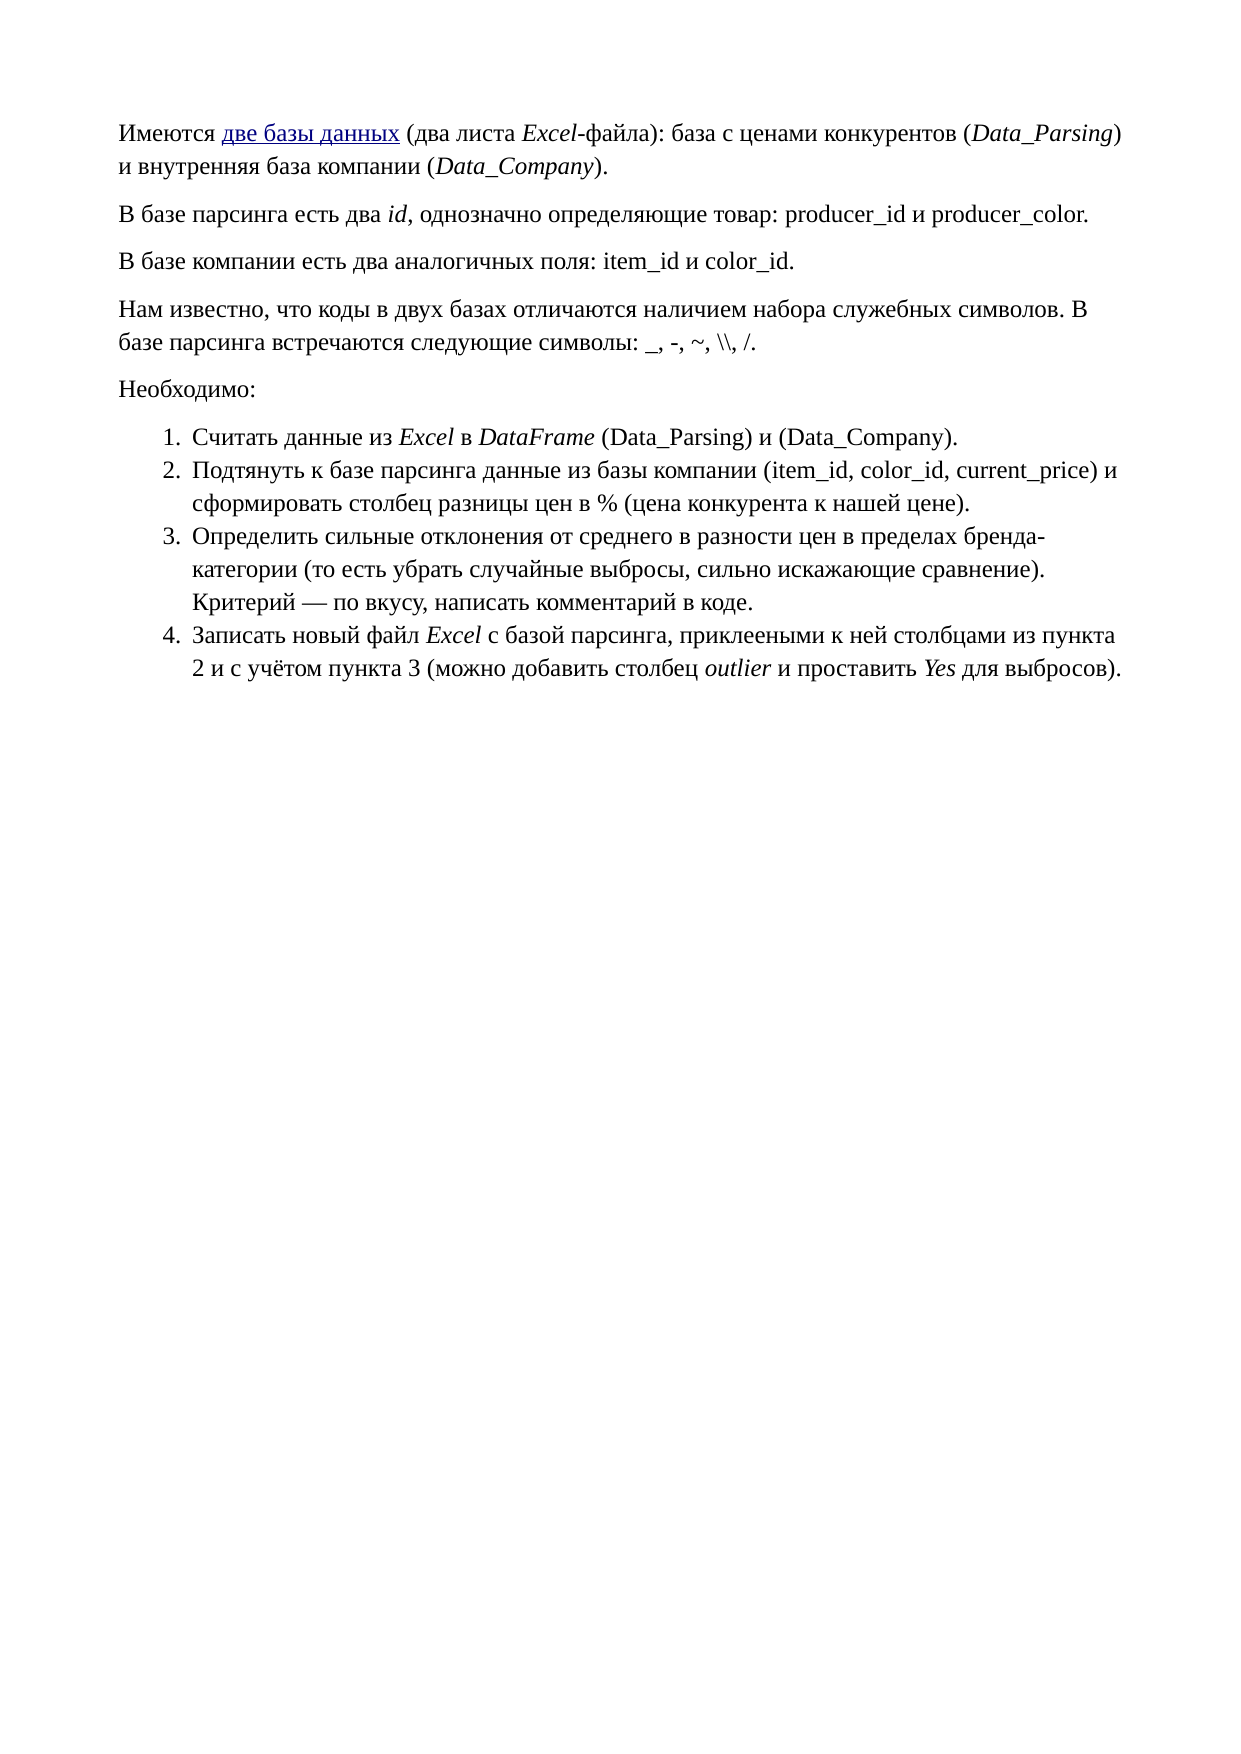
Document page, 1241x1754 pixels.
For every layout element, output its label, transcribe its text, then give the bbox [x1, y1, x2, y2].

text Необходимо: [118, 374, 1122, 403]
text В базе компании есть два аналогичных поля: item_id и color_id. [118, 246, 1122, 275]
list Определить сильные отклонения от среднего в разности цен в пределах бренда-категории (то есть убрать случайные выбросы, сильно искажающие сравнение). Критерий — по вкусу, написать комментарий в коде. [162, 521, 1122, 616]
text В базе парсинга есть два id, однозначно определяющие товар: producer_id и producer_color. [118, 199, 1122, 227]
list Считать данные из Excel в DataFrame (Data_Parsing) и (Data_Company). [162, 422, 1122, 451]
text Нам известно, что коды в двух базах отличаются наличием набора служебных символов. В базе парсинга встречаются следующие символы: _, -, ~, \\, /. [118, 294, 1122, 356]
list Подтянуть к базе парсинга данные из базы компании (item_id, color_id, current_price) и сформировать столбец разницы цен в % (цена конкурента к нашей цене). [162, 455, 1122, 517]
text Имеются две базы данных (два листа Excel-файла): база с ценами конкурентов (Data_Parsing) и внутренняя база компании (Data_Company). [118, 118, 1122, 180]
list Записать новый файл Excel с базой парсинга, приклееными к ней столбцами из пункта 2 и с учётом пункта 3 (можно добавить столбец outlier и проставить Yes для выбросов). [162, 620, 1122, 682]
